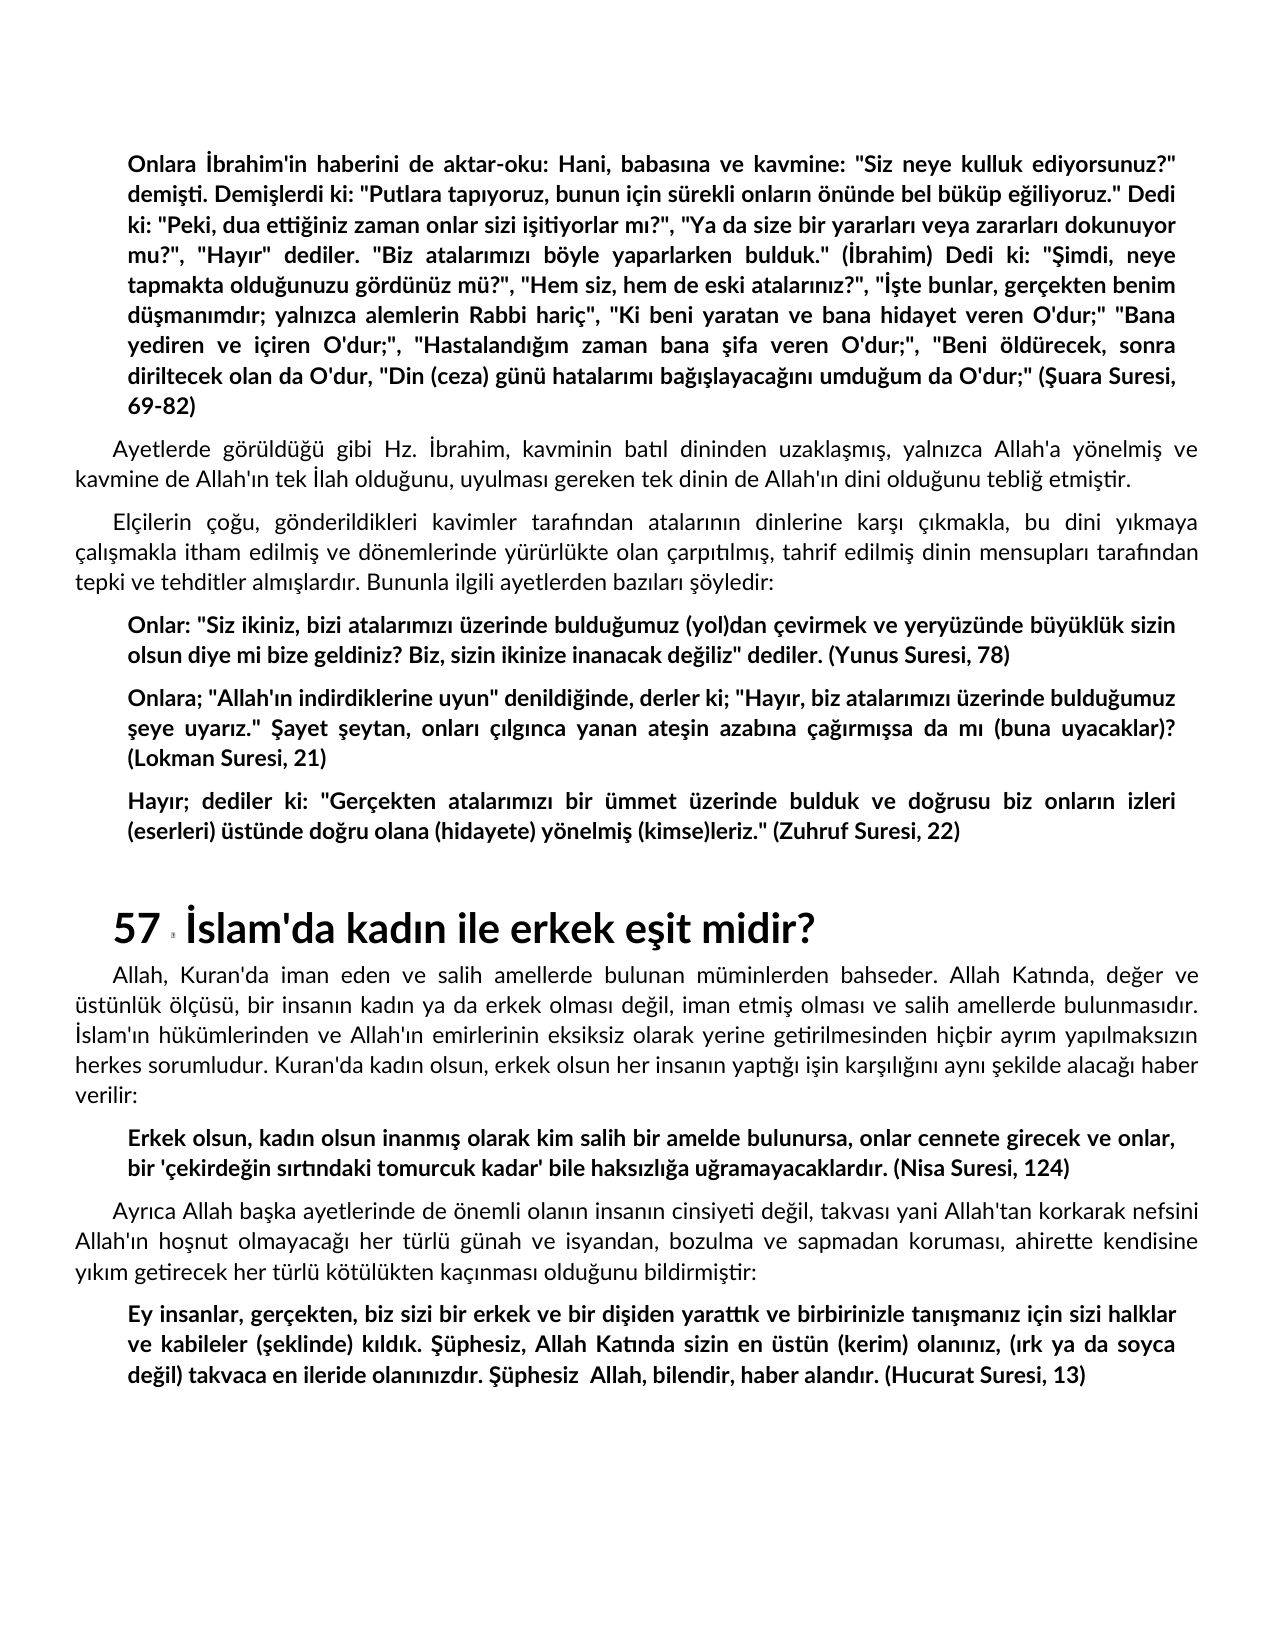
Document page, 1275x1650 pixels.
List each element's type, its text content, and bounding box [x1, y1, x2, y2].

text Ey insanlar, gerçekten, biz sizi bir erkek ve bir dişiden yarattık ve birbirinizle tanışmanız için sizi halklar ve kabileler (şeklinde) kıldık. Şüphesiz, Allah Katında sizin en üstün (kerim) olanınız, (ırk ya da soyca değil) takvaca en ileride olanınızdır. Şüphesiz Allah, bilendir, haber alandır. (Hucurat Suresi, 13) [127, 1300, 1177, 1388]
text Ayetlerde görüldüğü gibi Hz. İbrahim, kavminin batıl dininden uzaklaşmış, yalnızca Allah'a yönelmiş ve kavmine de Allah'ın tek İlah olduğunu, uyulması gereken tek dinin de Allah'ın dini olduğunu tebliğ etmiştir. [75, 434, 1200, 492]
text Erkek olsun, kadın olsun inanmış olarak kim salih bir amelde bulunursa, onlar cennete girecek ve onlar, bir 'çekirdeğin sırtındaki tomurcuk kadar' bile haksızlığa uğramayacaklardır. (Nisa Suresi, 124) [127, 1124, 1177, 1182]
text Allah, Kuran'da iman eden ve salih amellerde bulunan müminlerden bahseder. Allah Katında, değer ve üstünlük ölçüsü, bir insanın kadın ya da erkek olması değil, iman etmiş olması ve salih amellerde bulunmasıdır. İslam'ın hükümlerinden ve Allah'ın emirlerinin eksiksiz olarak yerine getirilmesinden hiçbir ayrım yapılmaksızın herkes sorumludur. Kuran'da kadın olsun, erkek olsun her insanın yaptığı işin karşılığını aynı şekilde alacağı haber verilir: [75, 960, 1200, 1109]
text Onlar: "Siz ikiniz, bizi atalarımızı üzerinde bulduğumuz (yol)dan çevirmek ve yeryüzünde büyüklük sizin olsun diye mi bize geldiniz? Biz, sizin ikinize inanacak değiliz" dediler. (Yunus Suresi, 78) [127, 610, 1177, 668]
text Ayrıca Allah başka ayetlerinde de önemli olanın insanın cinsiyeti değil, takvası yani Allah'tan korkarak nefsini Allah'ın hoşnut olmayacağı her türlü günah ve isyandan, bozulma ve sapmadan koruması, ahirette kendisine yıkım getirecek her türlü kötülükten kaçınması olduğunu bildirmiştir: [75, 1197, 1200, 1285]
text Hayır; dediler ki: "Gerçekten atalarımızı bir ümmet üzerinde bulduk ve doğrusu biz onların izleri (eserleri) üstünde doğru olana (hidayete) yönelmiş (kimse)leriz." (Zuhruf Suresi, 22) [127, 786, 1177, 844]
text Onlara İbrahim'in haberini de aktar-oku: Hani, babasına ve kavmine: "Siz neye kulluk ediyorsunuz?" demişti. Demişlerdi ki: "Putlara tapıyoruz, bunun için sürekli onların önünde bel büküp eğiliyoruz." Dedi ki: "Peki, dua ettiğiniz zaman onlar sizi işitiyorlar mı?", "Ya da size bir yararları veya zararları dokunuyor mu?", "Hayır" dediler. "Biz atalarımızı böyle yaparlarken bulduk." (İbrahim) Dedi ki: "Şimdi, neye tapmakta olduğunuzu gördünüz mü?", "Hem siz, hem de eski atalarınız?", "İşte bunlar, gerçekten benim düşmanımdır; yalnızca alemlerin Rabbi hariç", "Ki beni yaratan ve bana hidayet veren O'dur;" "Bana yediren ve içiren O'dur;", "Hastalandığım zaman bana şifa veren O'dur;", "Beni öldürecek, sonra diriltecek olan da O'dur, "Din (ceza) günü hatalarımı bağışlayacağını umduğum da O'dur;" (Şuara Suresi, 69-82) [127, 150, 1177, 419]
text Onlara; "Allah'ın indirdiklerine uyun" denildiğinde, derler ki; "Hayır, biz atalarımızı üzerinde bulduğumuz şeye uyarız." Şayet şeytan, onları çılgınca yanan ateşin azabına çağırmışsa da mı (buna uyacaklar)? (Lokman Suresi, 21) [127, 683, 1177, 771]
subtitle 57  İslam'da kadın ile erkek eşit midir? [112, 902, 1200, 952]
text Elçilerin çoğu, gönderildikleri kavimler tarafından atalarının dinlerine karşı çıkmakla, bu dini yıkmaya çalışmakla itham edilmiş ve dönemlerinde yürürlükte olan çarpıtılmış, tahrif edilmiş dinin mensupları tarafından tepki ve tehditler almışlardır. Bununla ilgili ayetlerden bazıları şöyledir: [75, 507, 1200, 595]
